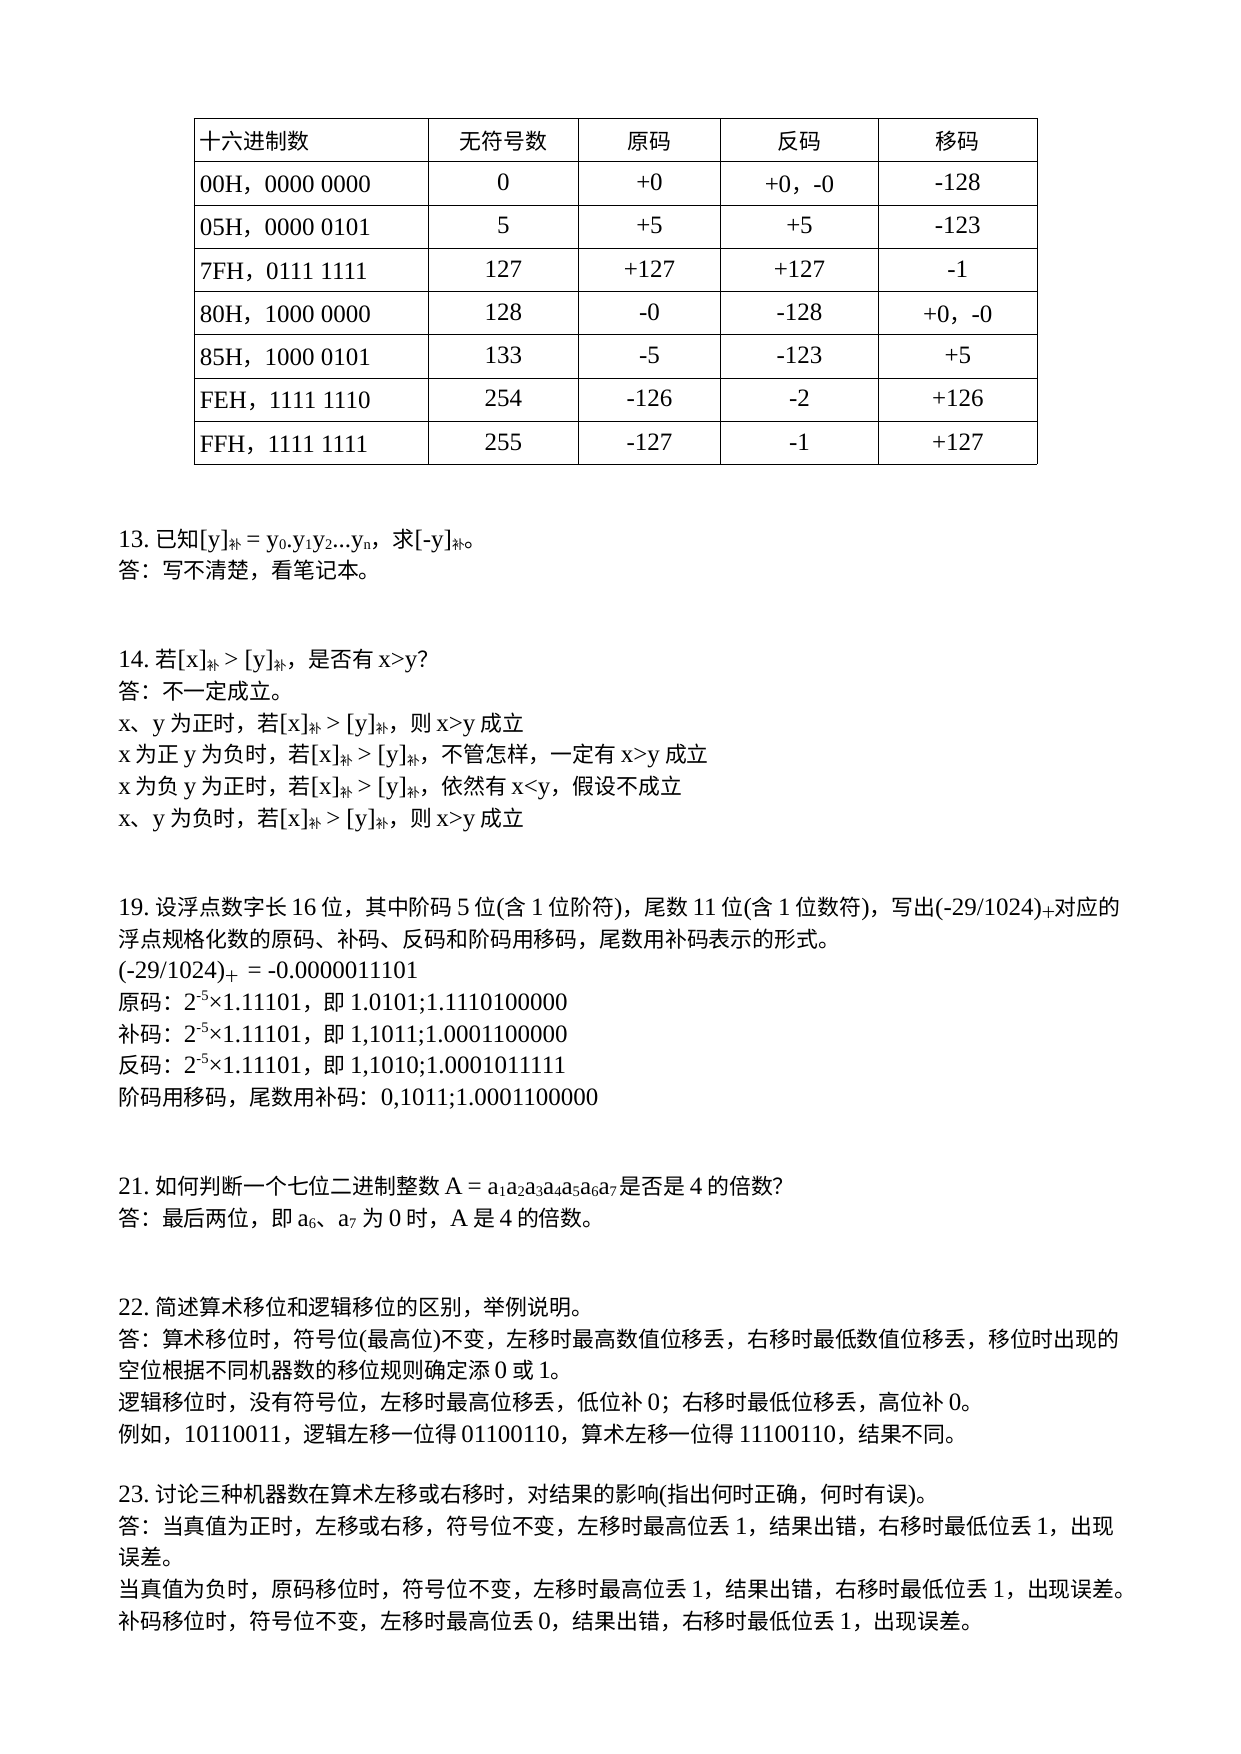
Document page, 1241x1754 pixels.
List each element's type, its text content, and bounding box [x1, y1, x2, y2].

text 当真值为负时，原码移位时，符号位不变，左移时最高位丢1，结果出错，右移时最低位丢1，出现误差。 [118, 1572, 1122, 1604]
text 21. 如何判断一个七位二进制整数A = a1a2a3a4a5a6a7是否是4的倍数？ [118, 1169, 1122, 1201]
table_cell +127 [579, 249, 720, 291]
table_cell +127 [721, 249, 878, 291]
table_cell +0 [579, 162, 720, 204]
table_cell 128 [429, 292, 578, 334]
table_header 原码 [579, 119, 720, 161]
table_cell 127 [429, 249, 578, 291]
text 阶码用移码，尾数用补码：0,1011;1.0001100000 [118, 1080, 1122, 1112]
text 答：当真值为正时，左移或右移，符号位不变，左移时最高位丢1，结果出错，右移时最低位丢1，出现误差。 [118, 1509, 1122, 1572]
text 22. 简述算术移位和逻辑移位的区别，举例说明。 [118, 1290, 1122, 1322]
text 14. 若[x]补 > [y]补，是否有x>y？ [118, 642, 1122, 674]
table_cell 7FH，0111 1111 [195, 249, 428, 291]
table_cell FFH，1111 1111 [195, 422, 428, 464]
text x为负y为正时，若[x]补 > [y]补，依然有x<y，假设不成立 [118, 769, 1122, 801]
text x为正y为负时，若[x]补 > [y]补，不管怎样，一定有x>y成立 [118, 737, 1122, 769]
table_cell 5 [429, 206, 578, 248]
text 例如，10110011，逻辑左移一位得01100110，算术左移一位得11100110，结果不同。 [118, 1417, 1122, 1448]
text 答：不一定成立。 [118, 674, 1122, 706]
text 13. 已知[y]补 = y0.y1y2...yn，求[-y]补。 [118, 522, 1122, 553]
table_header 移码 [879, 119, 1037, 161]
table_cell 85H，1000 0101 [195, 335, 428, 377]
text 逻辑移位时，没有符号位，左移时最高位移丢，低位补0；右移时最低位移丢，高位补0。 [118, 1385, 1122, 1417]
table_cell -1 [721, 422, 878, 464]
table_cell +0，-0 [879, 292, 1037, 334]
text 19. 设浮点数字长16位，其中阶码5位(含1位阶符)，尾数11位(含1位数符)，写出(-29/1024)十对应的浮点规格化数的原码、补码、反码和阶码用移码，尾数用补码表示的形式。 [118, 890, 1122, 953]
table_cell +126 [879, 379, 1037, 421]
table_cell +5 [579, 206, 720, 248]
table_cell -123 [879, 206, 1037, 248]
table_cell -128 [721, 292, 878, 334]
table_header 十六进制数 [195, 119, 428, 161]
text (-29/1024)十 = -0.0000011101 [118, 953, 1122, 985]
table_cell 00H，0000 0000 [195, 162, 428, 204]
table_cell 254 [429, 379, 578, 421]
table_cell -128 [879, 162, 1037, 204]
text x、y为负时，若[x]补 > [y]补，则x>y成立 [118, 801, 1122, 832]
table_cell 133 [429, 335, 578, 377]
table_cell 0 [429, 162, 578, 204]
table_header 反码 [721, 119, 878, 161]
table_cell -0 [579, 292, 720, 334]
table_cell -2 [721, 379, 878, 421]
table_cell +5 [721, 206, 878, 248]
table_cell +5 [879, 335, 1037, 377]
table_cell FEH，1111 1110 [195, 379, 428, 421]
text 补码移位时，符号位不变，左移时最高位丢0，结果出错，右移时最低位丢1，出现误差。 [118, 1604, 1122, 1635]
table_cell -5 [579, 335, 720, 377]
text 补码：2-5×1.11101，即1,1011;1.0001100000 [118, 1017, 1122, 1048]
text 反码：2-5×1.11101，即1,1010;1.0001011111 [118, 1048, 1122, 1080]
table_cell -126 [579, 379, 720, 421]
text 答：算术移位时，符号位(最高位)不变，左移时最高数值位移丢，右移时最低数值位移丢，移位时出现的空位根据不同机器数的移位规则确定添0或1。 [118, 1322, 1122, 1385]
text 原码：2-5×1.11101，即1.0101;1.1110100000 [118, 985, 1122, 1017]
table_cell +127 [879, 422, 1037, 464]
text 23. 讨论三种机器数在算术左移或右移时，对结果的影响(指出何时正确，何时有误)。 [118, 1477, 1122, 1509]
table_cell 05H，0000 0101 [195, 206, 428, 248]
table_cell +0，-0 [721, 162, 878, 204]
text 答：写不清楚，看笔记本。 [118, 553, 1122, 585]
table_cell -123 [721, 335, 878, 377]
table_cell 255 [429, 422, 578, 464]
table_cell -127 [579, 422, 720, 464]
table_cell -1 [879, 249, 1037, 291]
table_cell 80H，1000 0000 [195, 292, 428, 334]
text x、y为正时，若[x]补 > [y]补，则x>y成立 [118, 706, 1122, 737]
text 答：最后两位，即a6、a7 为0时，A是4的倍数。 [118, 1201, 1122, 1232]
table_header 无符号数 [429, 119, 578, 161]
